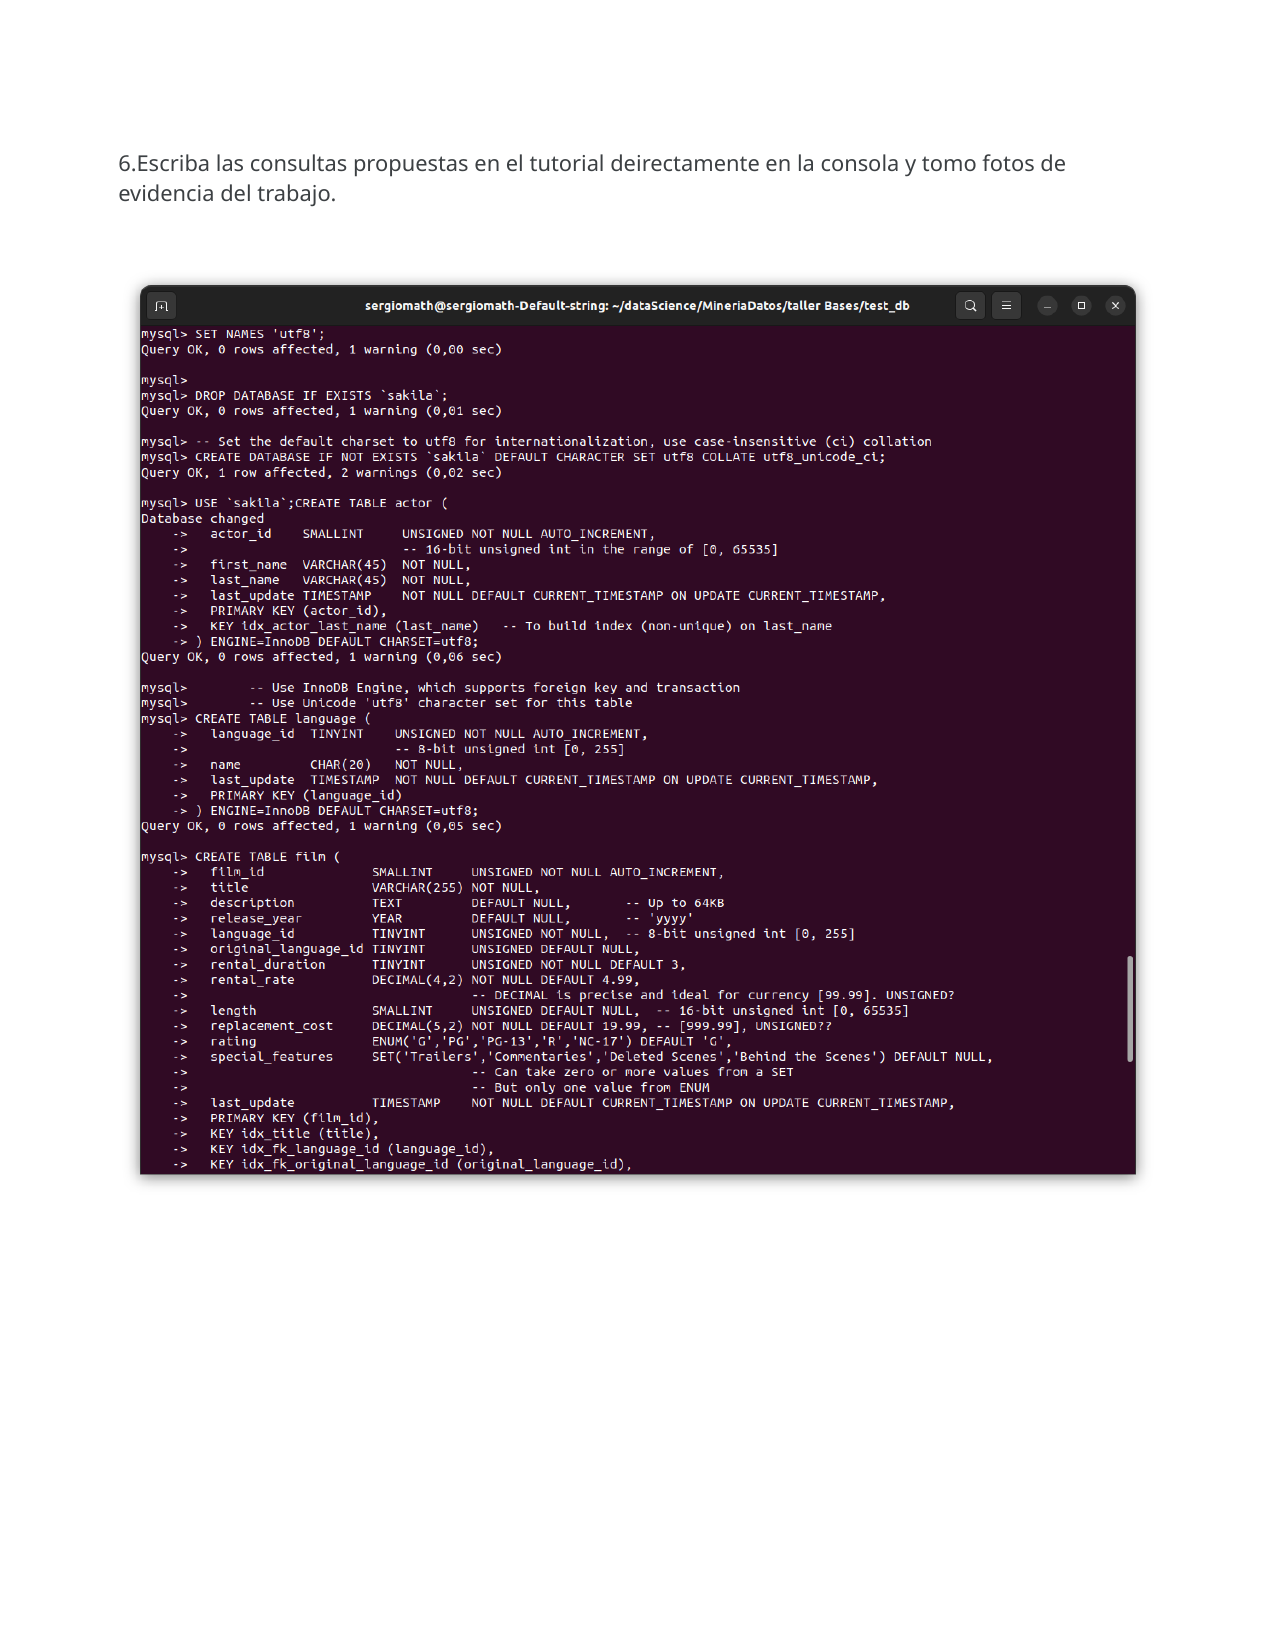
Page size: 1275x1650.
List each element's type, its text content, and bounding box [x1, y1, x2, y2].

picture [118, 267, 1157, 1198]
text 6.Escriba las consultas propuestas en el tutorial deirectamente en la consola y tomo fotos de evidencia del trabajo. [118, 148, 1157, 207]
